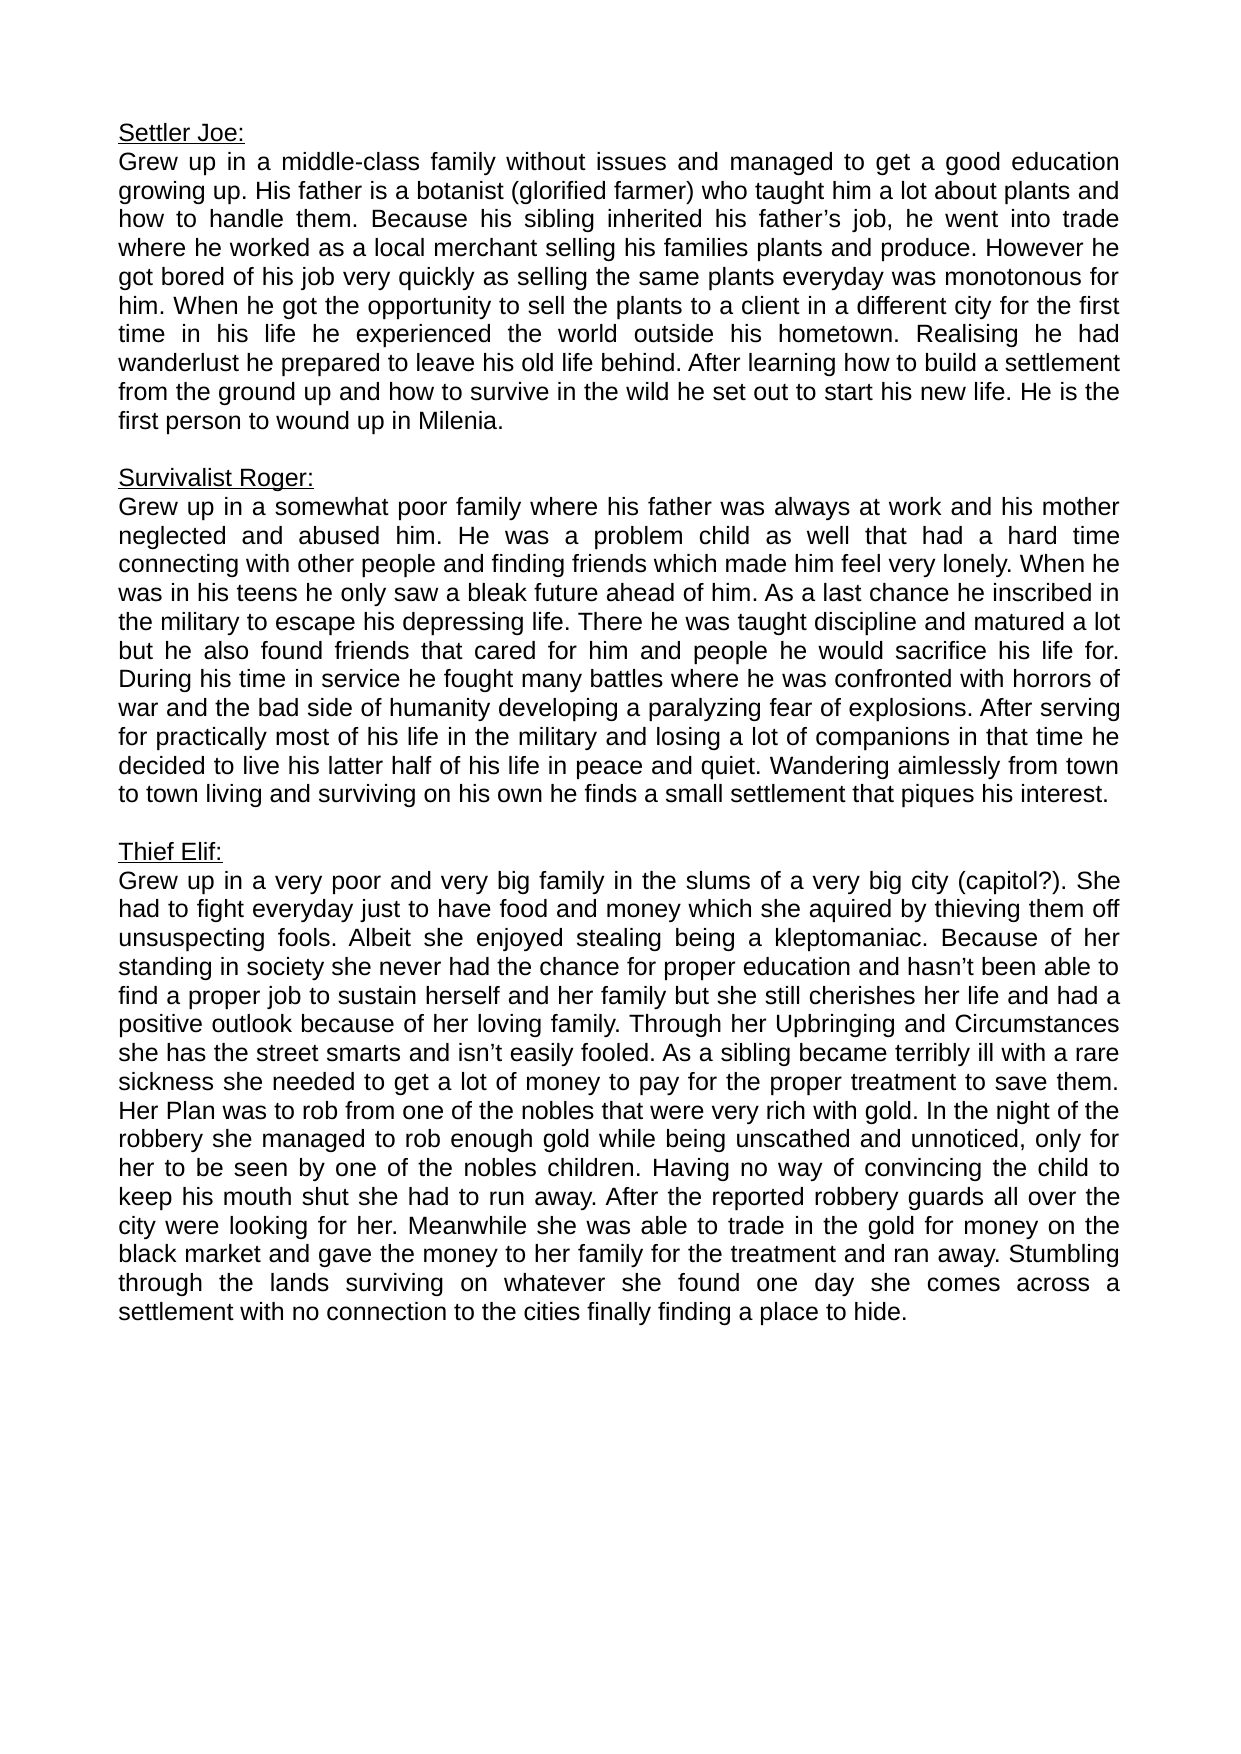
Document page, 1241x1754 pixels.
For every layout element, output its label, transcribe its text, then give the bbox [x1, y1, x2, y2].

text Grew up in a somewhat poor family where his father was always at work and his mother neglected and abused him. He was a problem child as well that had a hard time connecting with other people and finding friends which made him feel very lonely. When he was in his teens he only saw a bleak future ahead of him. As a last chance he inscribed in the military to escape his depressing life. There he was taught discipline and matured a lot but he also found friends that cared for him and people he would sacrifice his life for. During his time in service he fought many battles where he was confronted with horrors of war and the bad side of humanity developing a paralyzing fear of explosions. After serving for practically most of his life in the military and losing a lot of companions in that time he decided to live his latter half of his life in peace and quiet. Wandering aimlessly from town to town living and surviving on his own he finds a small settlement that piques his interest. [118, 492, 1122, 808]
text Settler Joe: [118, 118, 1122, 147]
text Thief Elif: [118, 837, 1122, 866]
text Survivalist Roger: [118, 463, 1122, 492]
text Grew up in a middle-class family without issues and managed to get a good education growing up. His father is a botanist (glorified farmer) who taught him a lot about plants and how to handle them. Because his sibling inherited his father’s job, he went into trade where he worked as a local merchant selling his families plants and produce. However he got bored of his job very quickly as selling the same plants everyday was monotonous for him. When he got the opportunity to sell the plants to a client in a different city for the first time in his life he experienced the world outside his hometown. Realising he had wanderlust he prepared to leave his old life behind. After learning how to build a settlement from the ground up and how to survive in the wild he set out to start his new life. He is the first person to wound up in Milenia. [118, 147, 1122, 434]
text Grew up in a very poor and very big family in the slums of a very big city (capitol?). She had to fight everyday just to have food and money which she aquired by thieving them off unsuspecting fools. Albeit she enjoyed stealing being a kleptomaniac. Because of her standing in society she never had the chance for proper education and hasn’t been able to find a proper job to sustain herself and her family but she still cherishes her life and had a positive outlook because of her loving family. Through her Upbringing and Circumstances she has the street smarts and isn’t easily fooled. As a sibling became terribly ill with a rare sickness she needed to get a lot of money to pay for the proper treatment to save them. Her Plan was to rob from one of the nobles that were very rich with gold. In the night of the robbery she managed to rob enough gold while being unscathed and unnoticed, only for her to be seen by one of the nobles children. Having no way of convincing the child to keep his mouth shut she had to run away. After the reported robbery guards all over the city were looking for her. Meanwhile she was able to trade in the gold for money on the black market and gave the money to her family for the treatment and ran away. Stumbling through the lands surviving on whatever she found one day she comes across a settlement with no connection to the cities finally finding a place to hide. [118, 866, 1122, 1326]
